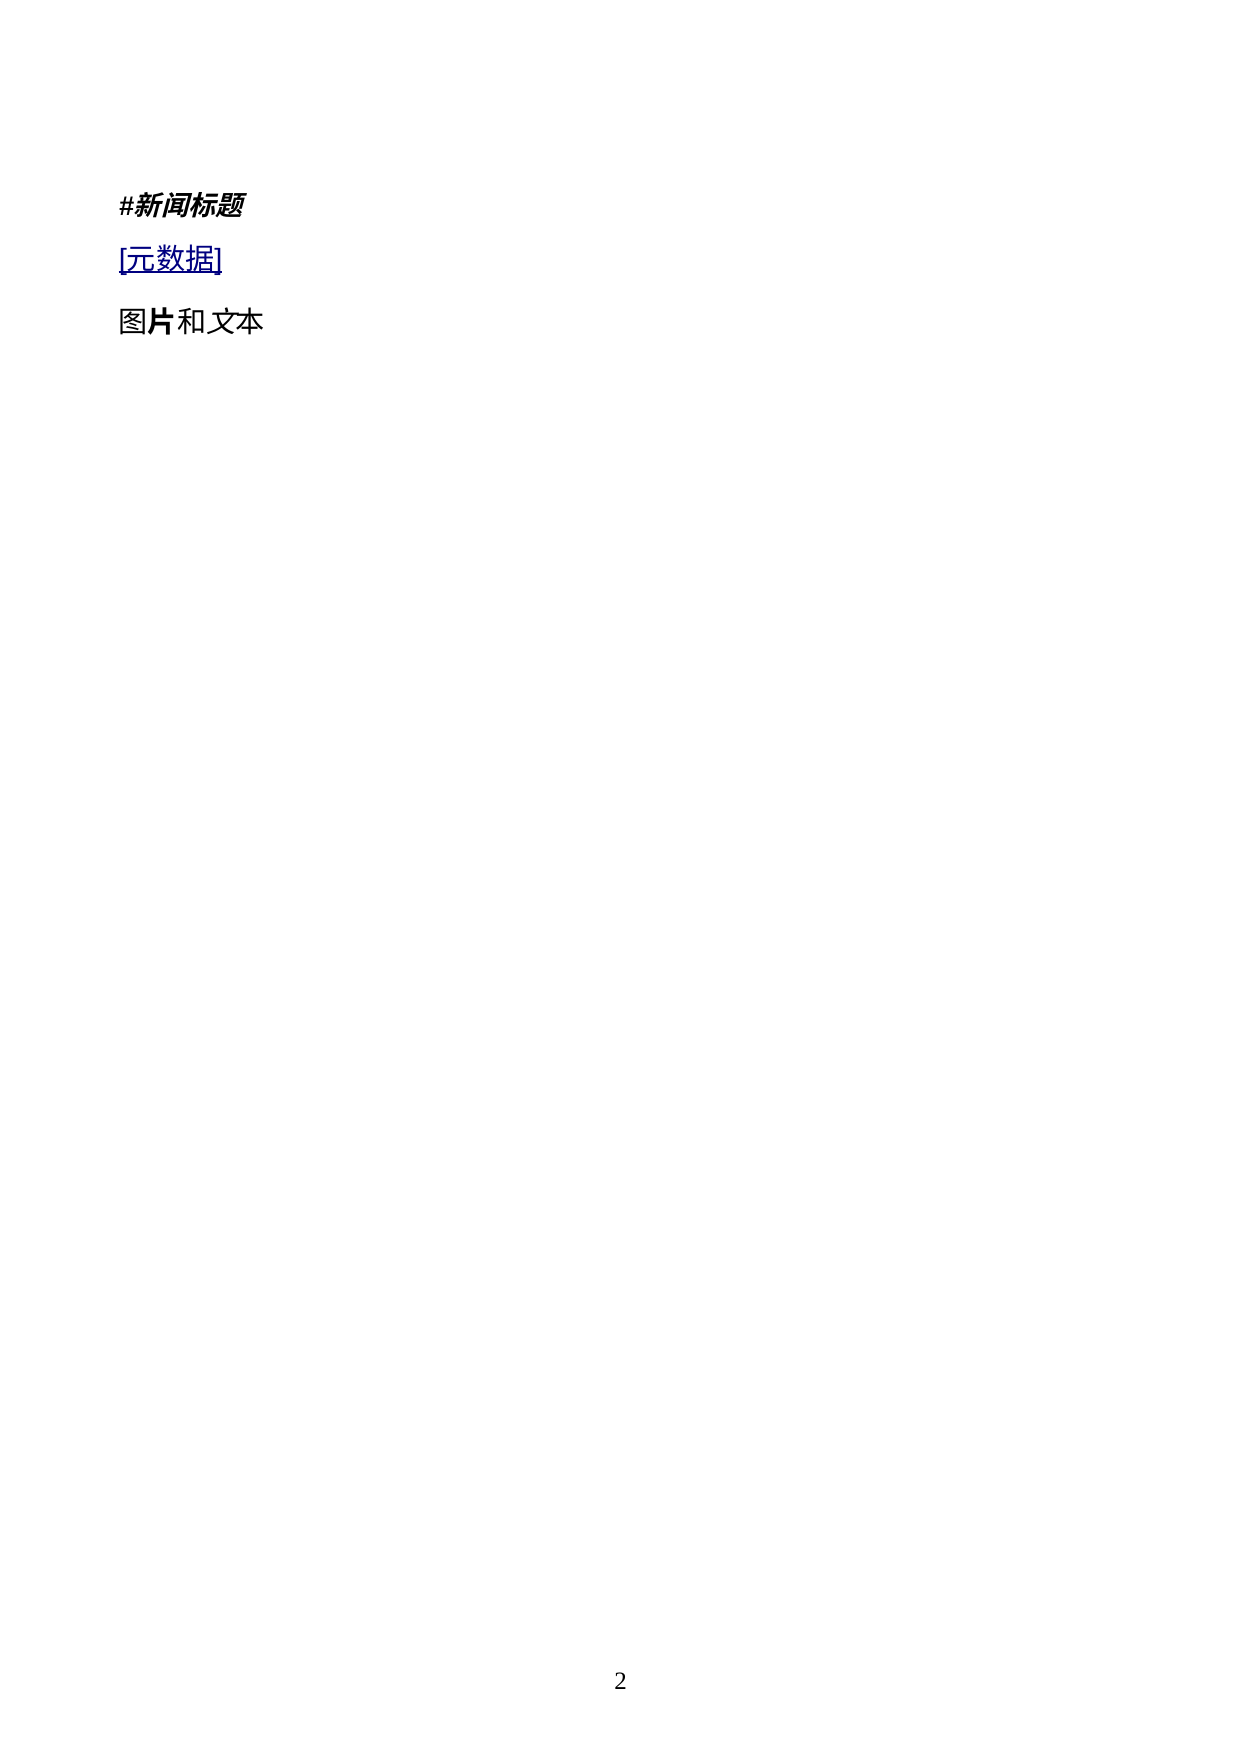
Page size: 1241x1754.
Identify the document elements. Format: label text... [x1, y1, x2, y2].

text [元数据] [118, 236, 1122, 278]
text 图片和文本 [118, 299, 1122, 341]
subtitle #新闻标题 [118, 184, 1122, 223]
